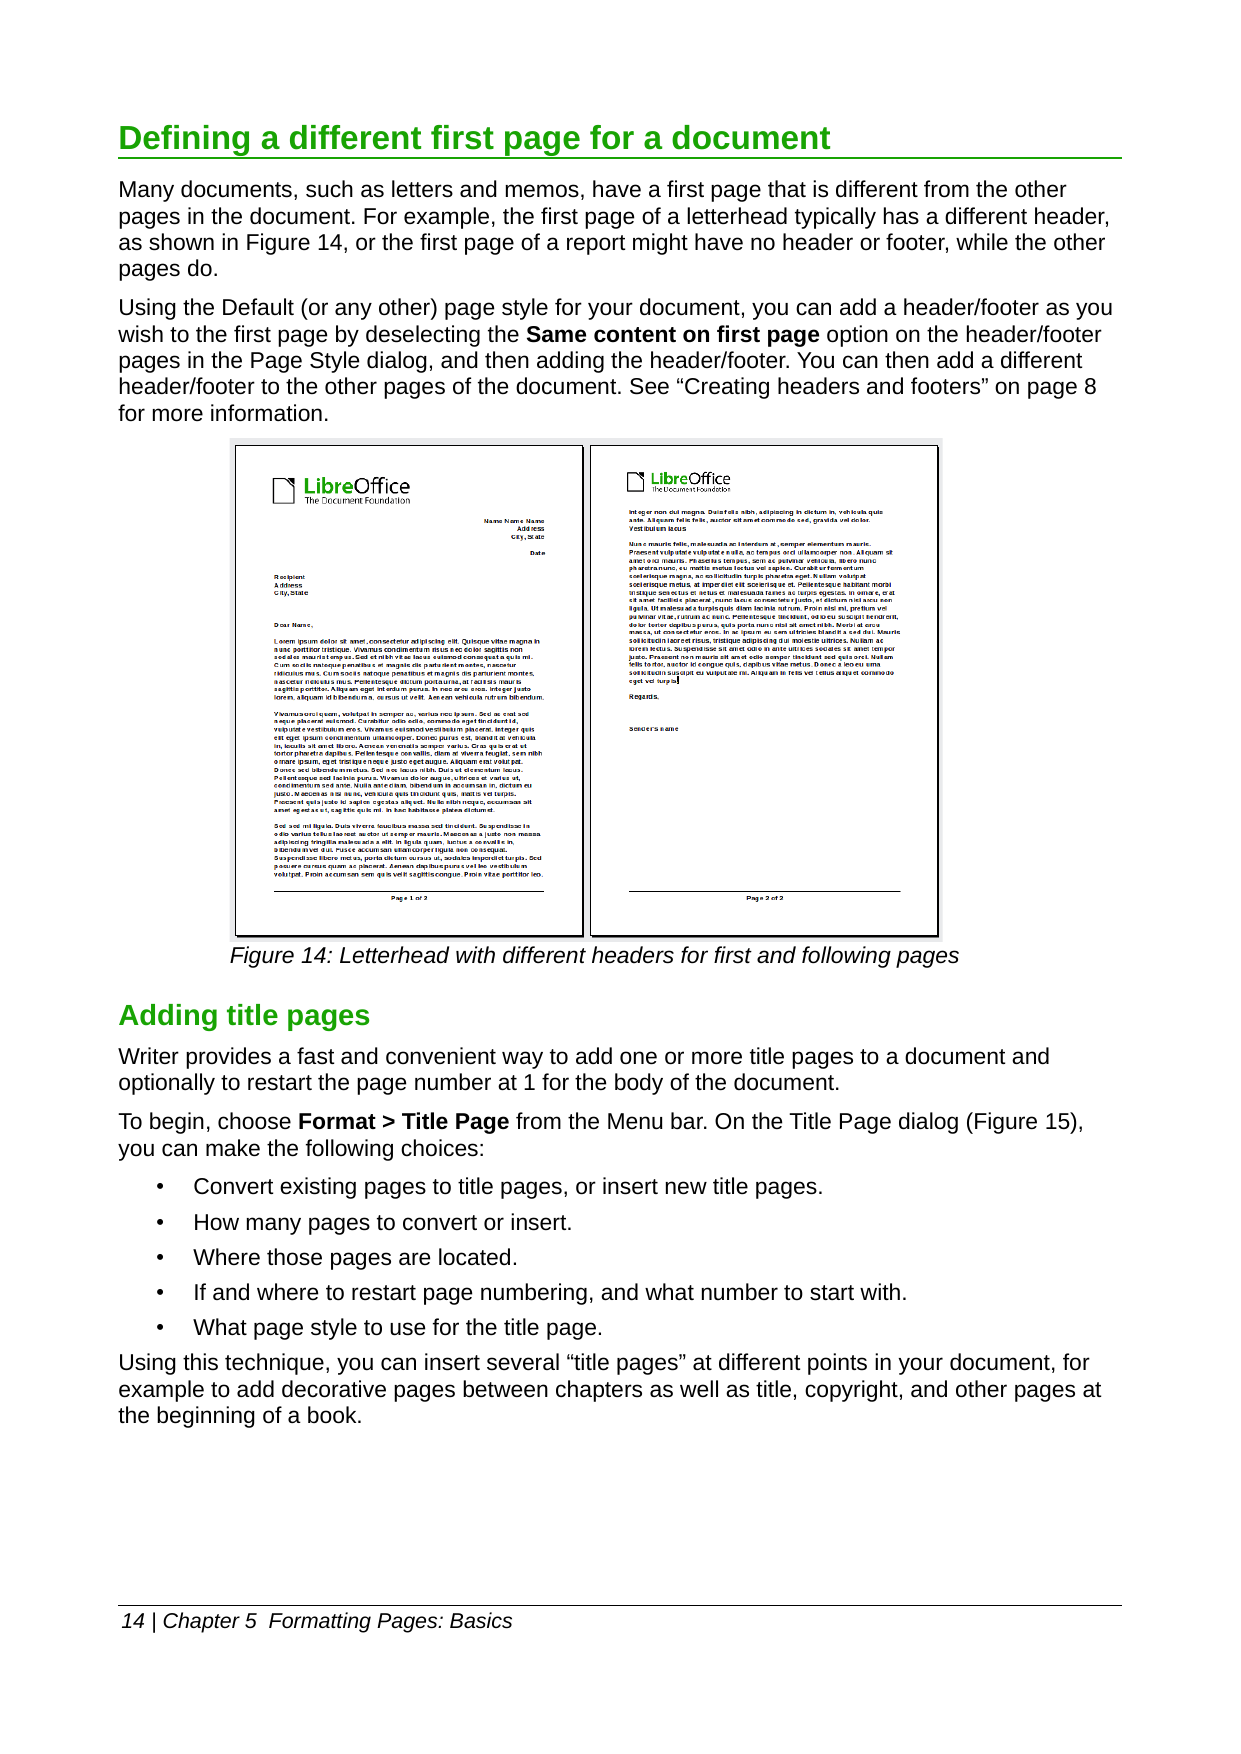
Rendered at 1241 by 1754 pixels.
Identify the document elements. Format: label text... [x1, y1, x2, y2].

list How many pages to convert or insert. [156, 1208, 1122, 1235]
list Where those pages are located. [156, 1244, 1122, 1270]
subtitle Defining a different first page for a document [118, 118, 1122, 157]
list If and where to restart page numbering, and what number to start with. [156, 1279, 1122, 1305]
subtitle Adding title pages [118, 998, 1122, 1031]
text Using the Default (or any other) page style for your document, you can add a header/footer as you wish to the first page by deselecting the Same content on first page option on the header/footer pages in the Page Style dialog, and then adding the header/footer. You can then add a different header/footer to the other pages of the document. See “Creating headers and footers” on page 7 for more information. [118, 294, 1122, 426]
list Convert existing pages to title pages, or insert new title pages. [156, 1173, 1122, 1200]
list To begin, choose Format > Title Page from the Menu bar. On the Title Page dialog (Figure 15), you can make the following choices: [118, 1108, 1122, 1161]
picture [229, 438, 943, 942]
text Figure 14: Letterhead with different headers for first and following pages [229, 942, 1011, 968]
text Many documents, such as letters and memos, have a first page that is different from the other pages in the document. For example, the first page of a letterhead typically has a different header, as shown in Figure 14, or the first page of a report might have no header or footer, while the other pages do. [118, 176, 1122, 282]
text Using this technique, you can insert several “title pages” at different points in your document, for example to add decorative pages between chapters as well as title, copyright, and other pages at the beginning of a book. [118, 1349, 1122, 1428]
text Writer provides a fast and convenient way to add one or more title pages to a document and optionally to restart the page number at 1 for the body of the document. [118, 1043, 1122, 1096]
list What page style to use for the title page. [156, 1314, 1122, 1341]
